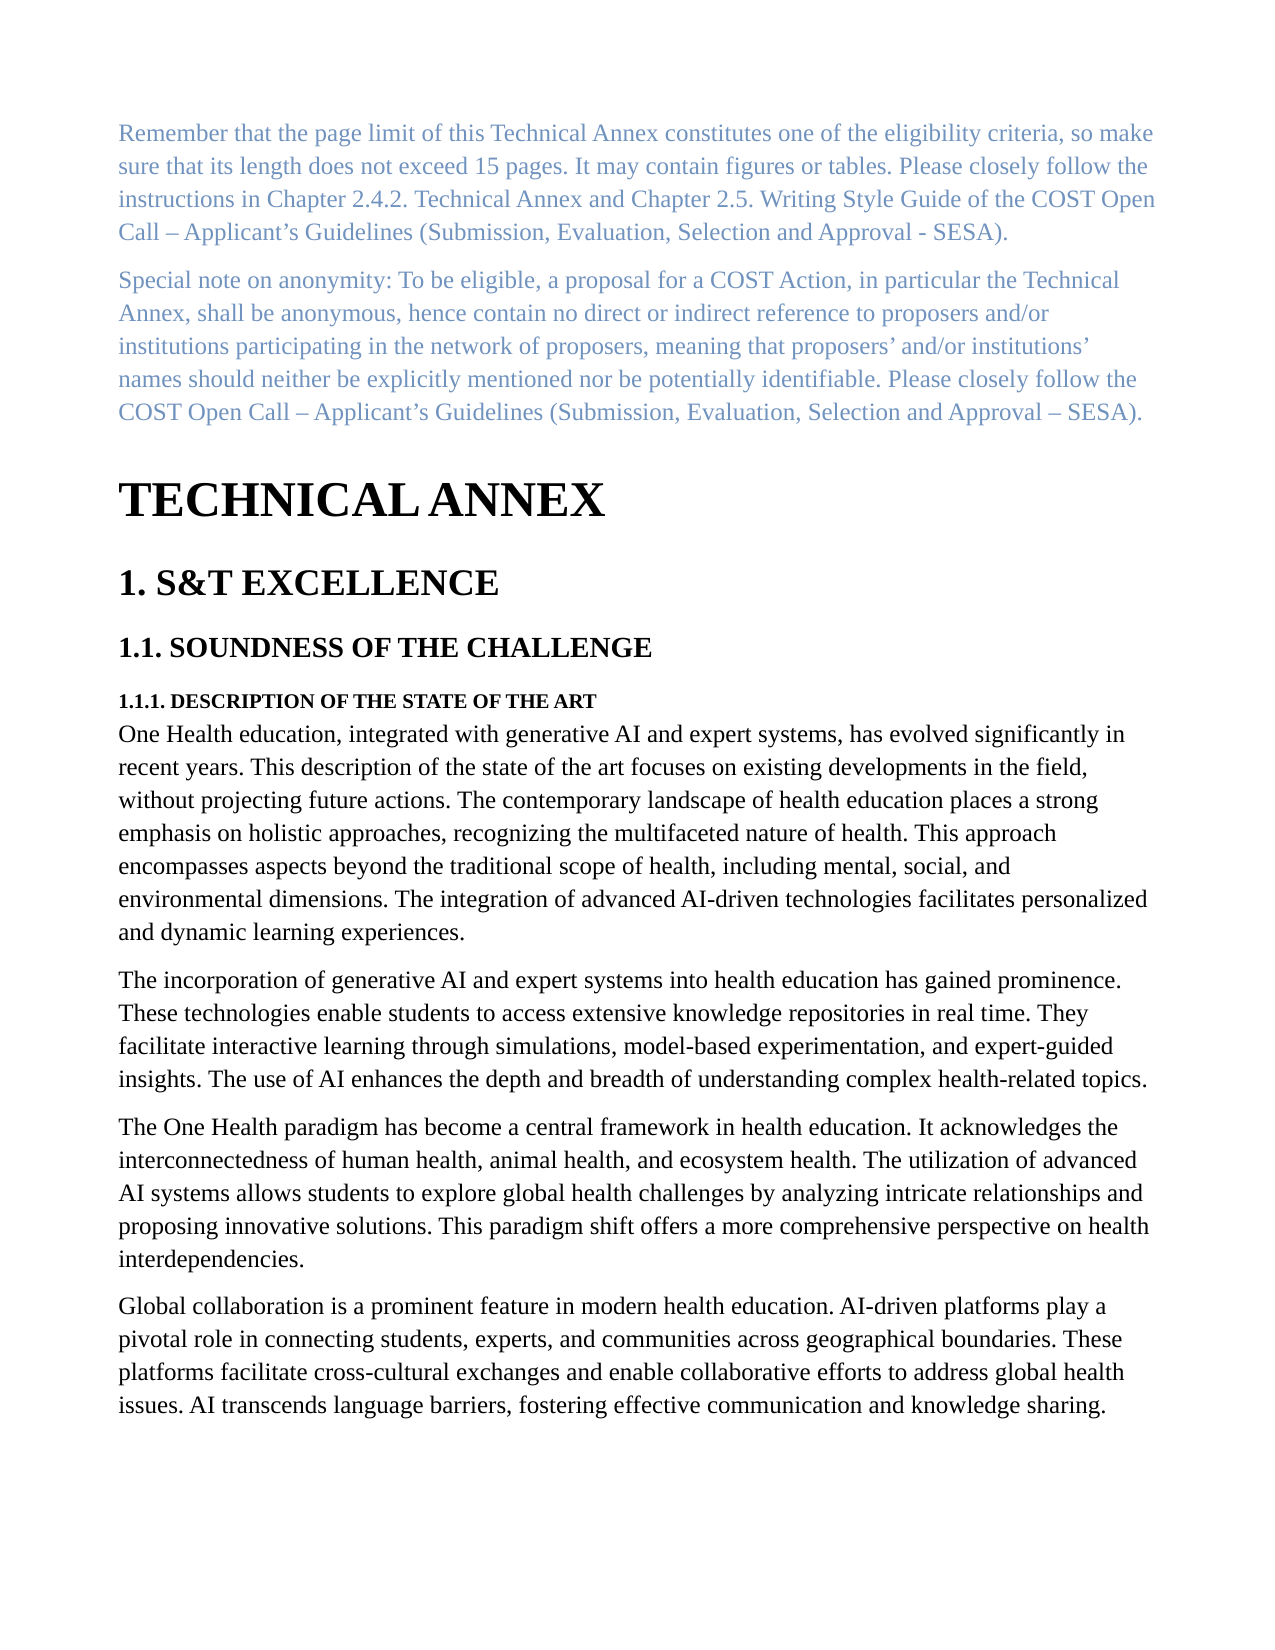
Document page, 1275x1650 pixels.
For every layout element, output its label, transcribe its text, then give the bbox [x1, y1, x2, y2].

text The One Health paradigm has become a central framework in health education. It acknowledges the interconnectedness of human health, animal health, and ecosystem health. The utilization of advanced AI systems allows students to explore global health challenges by analyzing intricate relationships and proposing innovative solutions. This paradigm shift offers a more comprehensive perspective on health interdependencies. [118, 1112, 1157, 1273]
text Remember that the page limit of this Technical Annex constitutes one of the eligibility criteria, so make sure that its length does not exceed 15 pages. It may contain figures or tables. Please closely follow the instructions in Chapter 2.4.2. Technical Annex and Chapter 2.5. Writing Style Guide of the COST Open Call – Applicant’s Guidelines (Submission, Evaluation, Selection and Approval - SESA). [118, 118, 1157, 246]
text Global collaboration is a prominent feature in modern health education. AI-driven platforms play a pivotal role in connecting students, experts, and communities across geographical boundaries. These platforms facilitate cross-cultural exchanges and enable collaborative efforts to address global health issues. AI transcends language barriers, fostering effective communication and knowledge sharing. [118, 1291, 1157, 1419]
subtitle 1.1. SOUNDNESS OF THE CHALLENGE [118, 631, 1157, 664]
text The incorporation of generative AI and expert systems into health education has gained prominence. These technologies enable students to access extensive knowledge repositories in real time. They facilitate interactive learning through simulations, model-based experimentation, and expert-guided insights. The use of AI enhances the depth and breadth of understanding complex health-related topics. [118, 965, 1157, 1093]
text One Health education, integrated with generative AI and expert systems, has evolved significantly in recent years. This description of the state of the art focuses on existing developments in the field, without projecting future actions. The contemporary landscape of health education places a strong emphasis on holistic approaches, recognizing the multifaceted nature of health. This approach encompasses aspects beyond the traditional scope of health, including mental, social, and environmental dimensions. The integration of advanced AI-driven technologies facilitates personalized and dynamic learning experiences. [118, 719, 1157, 946]
subtitle 1. S&T EXCELLENCE [118, 560, 1157, 603]
text Special note on anonymity: To be eligible, a proposal for a COST Action, in particular the Technical Annex, shall be anonymous, hence contain no direct or indirect reference to proposers and/or institutions participating in the network of proposers, meaning that proposers’ and/or institutions’ names should neither be explicitly mentioned nor be potentially identifiable. Please closely follow the COST Open Call – Applicant’s Guidelines (Submission, Evaluation, Selection and Approval – SESA). [118, 265, 1157, 426]
subtitle TECHNICAL ANNEX [118, 469, 1157, 527]
subtitle 1.1.1. DESCRIPTION OF THE STATE OF THE ART [118, 689, 1157, 713]
